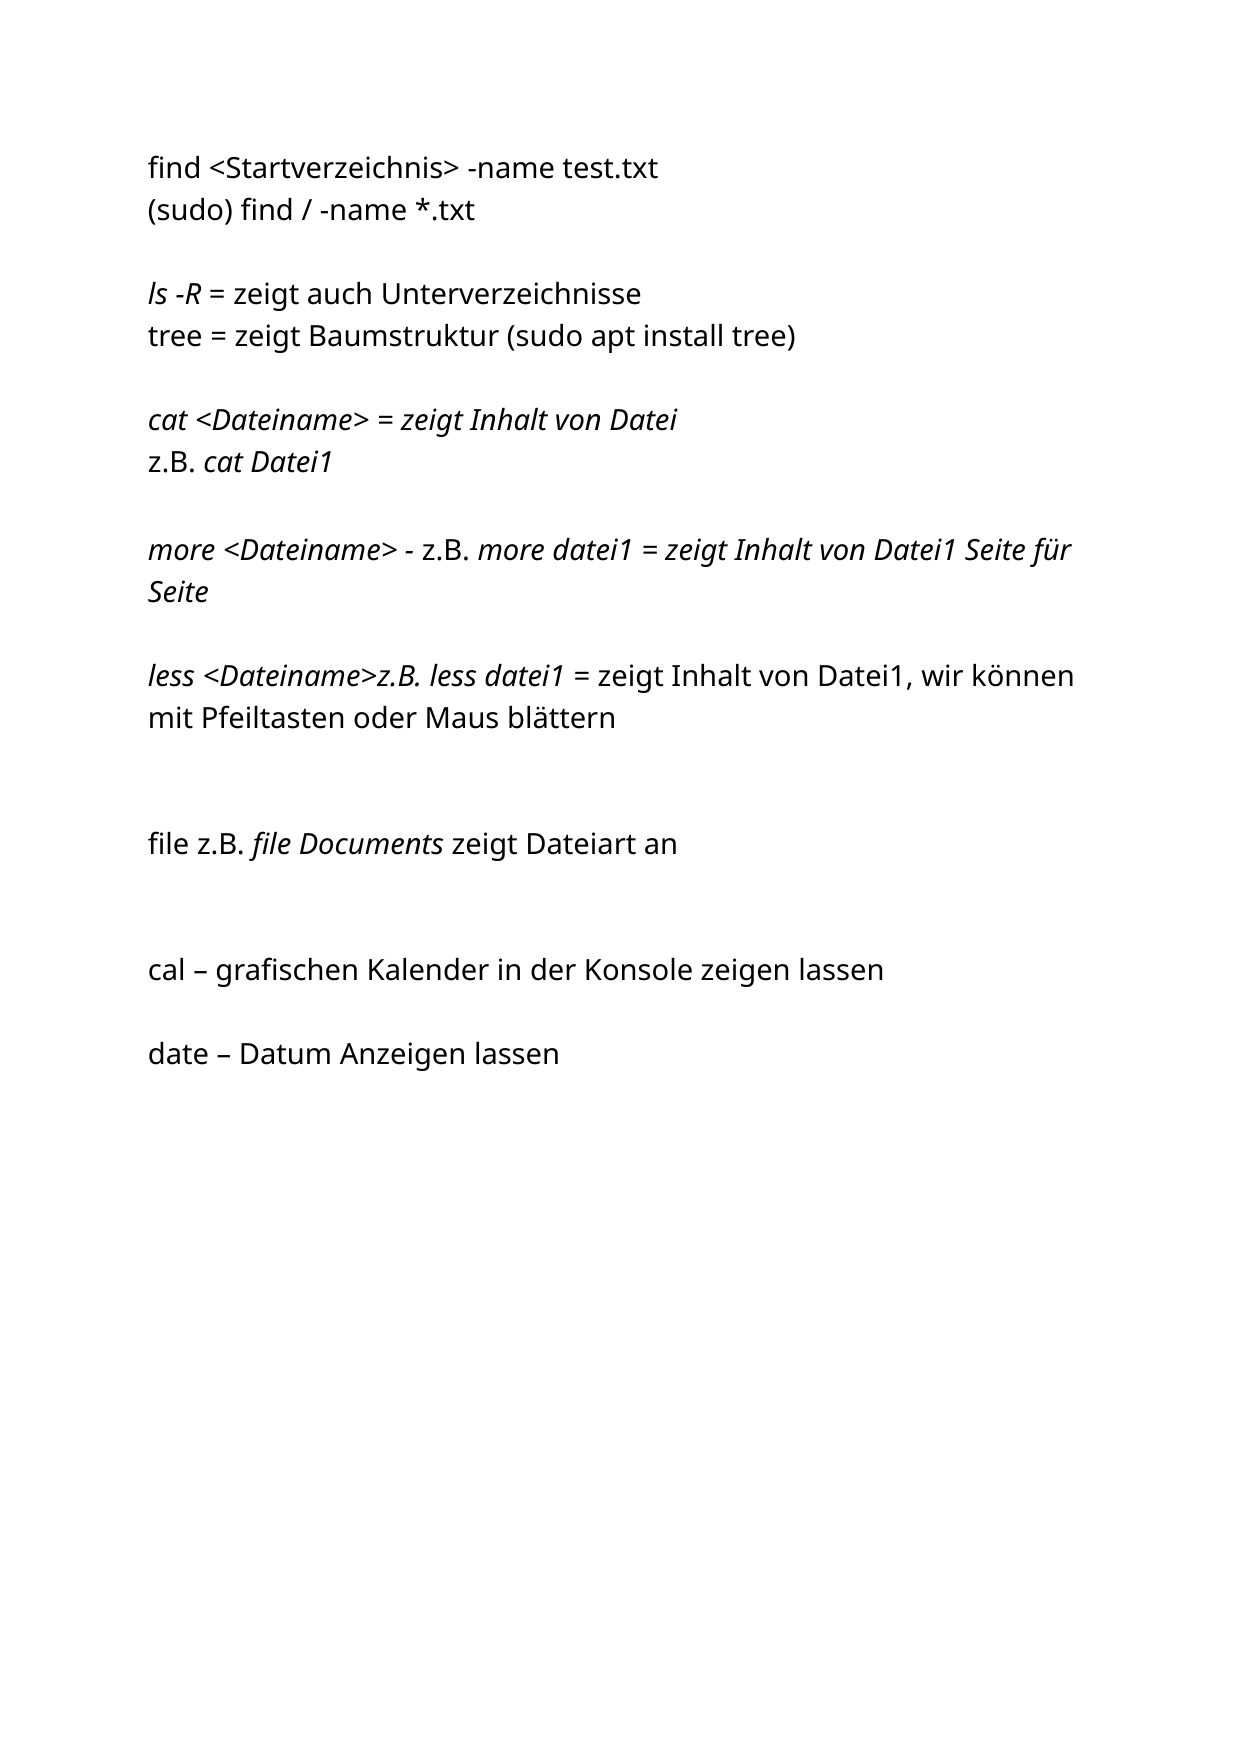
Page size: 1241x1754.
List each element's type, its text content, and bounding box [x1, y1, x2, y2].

text more <Dateiname> - z.B. more datei1 = zeigt Inhalt von Datei1 Seite für Seite less <Dateiname>z.B. less datei1 = zeigt Inhalt von Datei1, wir können mit Pfeiltasten oder Maus blättern file z.B. file Documents zeigt Dateiart an cal – grafischen Kalender in der Konsole zeigen lassen date – Datum Anzeigen lassen [148, 529, 1093, 1144]
text find <Startverzeichnis> -name test.txt (sudo) find / -name *.txt ls -R = zeigt auch Unterverzeichnisse tree = zeigt Baumstruktur (sudo apt install tree) cat <Dateiname> = zeigt Inhalt von Datei z.B. cat Datei1 [148, 148, 1093, 511]
